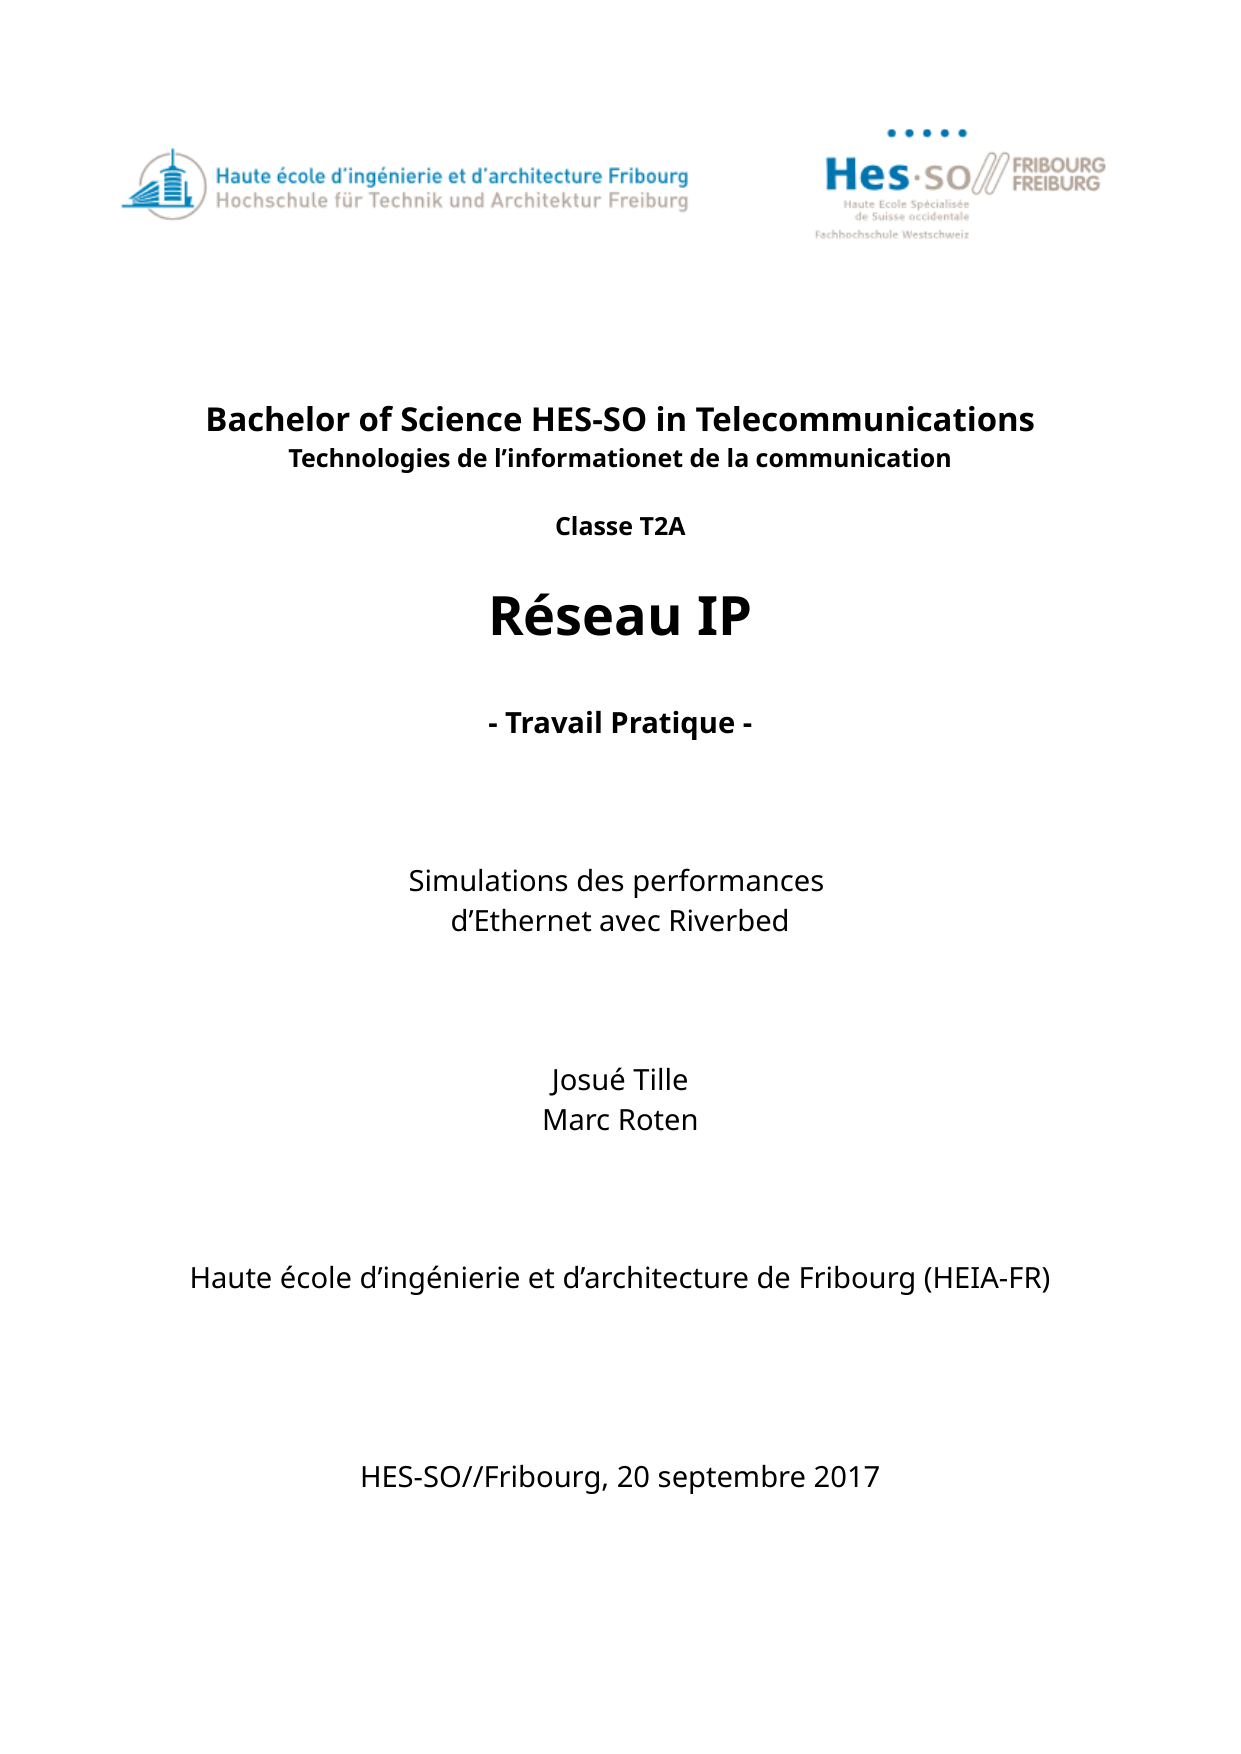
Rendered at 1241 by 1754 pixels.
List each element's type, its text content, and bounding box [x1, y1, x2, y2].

text Josué Tille [118, 1059, 1122, 1099]
text Marc Roten [118, 1099, 1122, 1138]
text Haute école d’ingénierie et d’architecture de Fribourg (HEIA-FR) [118, 1258, 1122, 1297]
text Technologies de l’informationet de la communication [118, 441, 1122, 475]
text d’Ethernet avec Riverbed [118, 900, 1122, 940]
text Bachelor of Science HES-SO in Telecommunications [118, 396, 1122, 441]
text Réseau IP [118, 577, 1122, 651]
picture [118, 118, 1123, 249]
text Simulations des performances [118, 861, 1122, 900]
text - Travail Pratique - [118, 702, 1122, 742]
text HES-SO//Fribourg, 20 septembre 2017 [118, 1456, 1122, 1496]
text Classe T2A [118, 509, 1122, 543]
